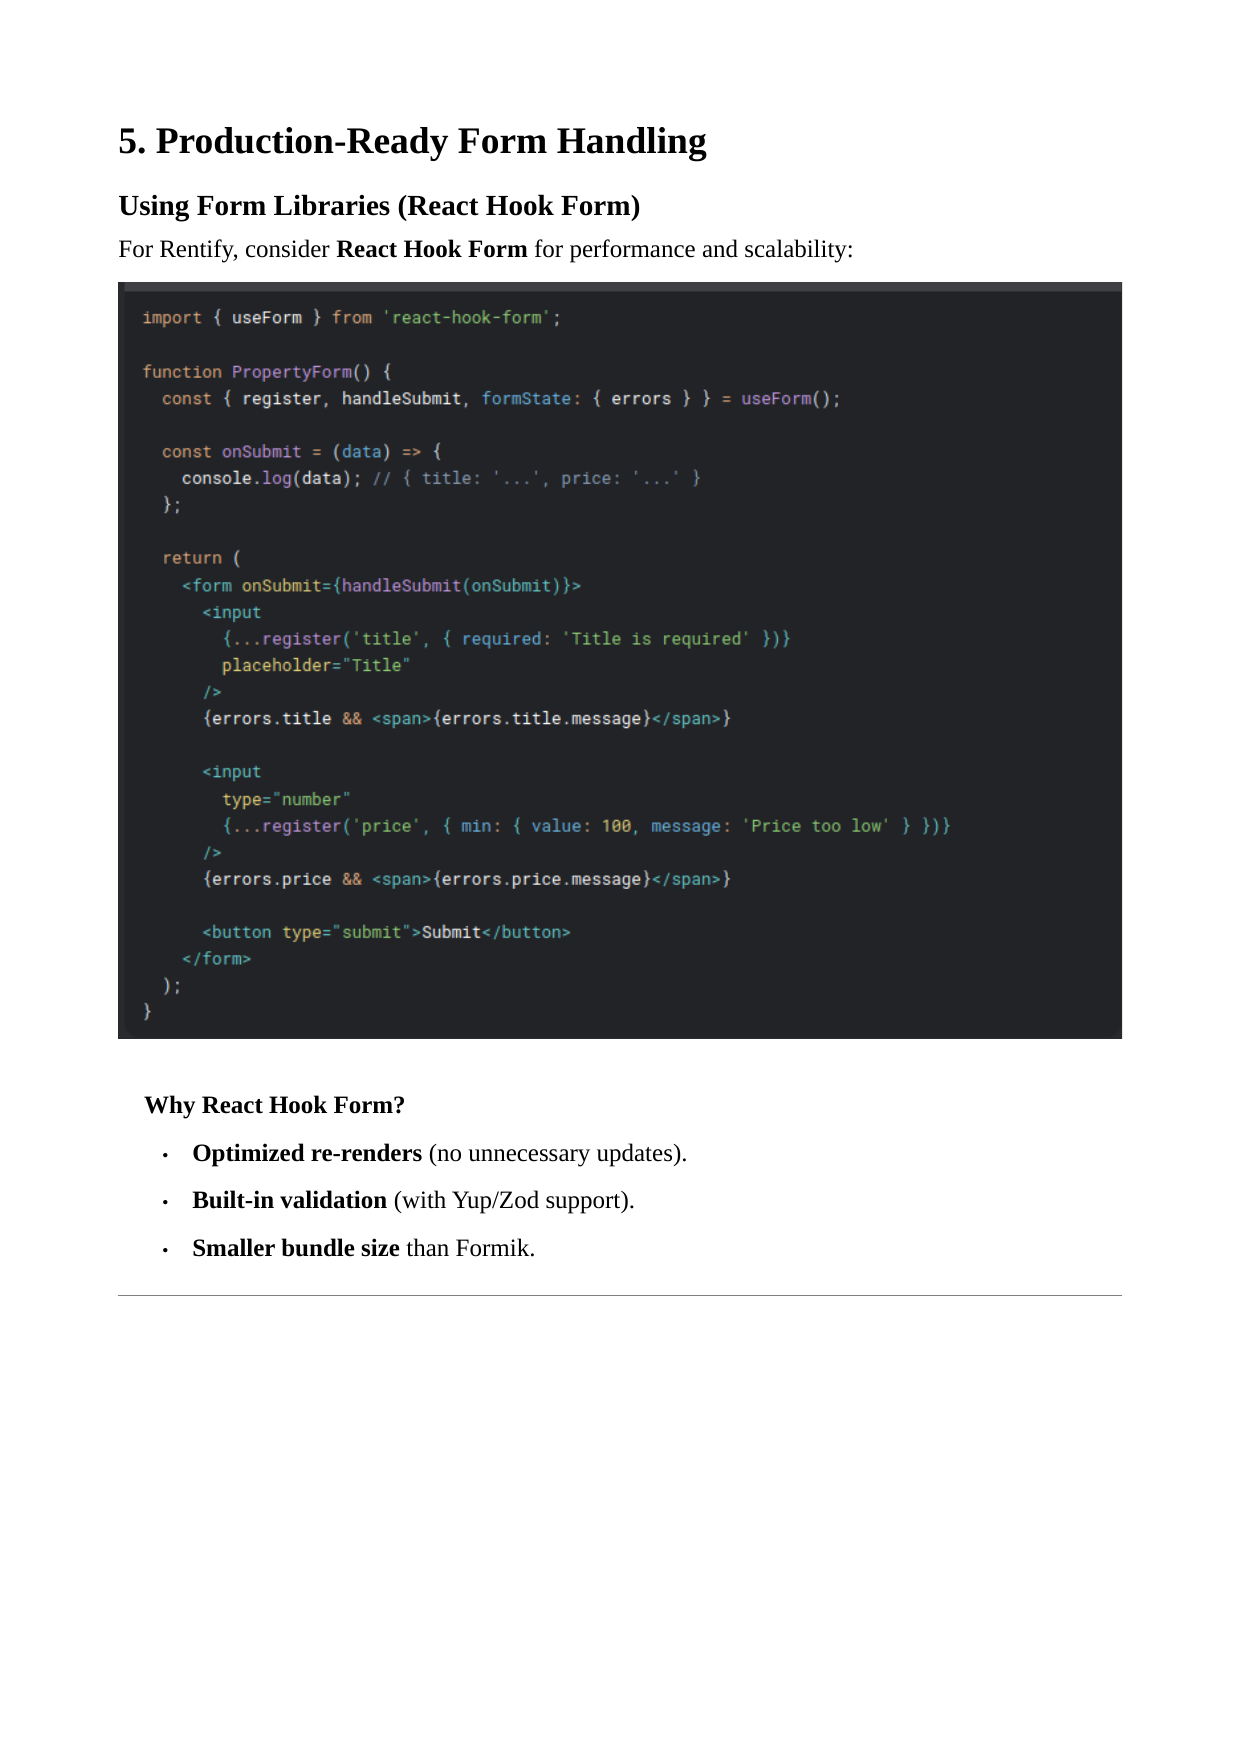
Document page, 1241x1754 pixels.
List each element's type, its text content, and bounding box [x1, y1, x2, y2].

list Smaller bundle size than Formik. [162, 1233, 1122, 1262]
text For Rentify, consider React Hook Form for performance and scalability: [118, 234, 1122, 263]
picture [118, 282, 1123, 1039]
subtitle Using Form Libraries (React Hook Form) [118, 188, 1122, 222]
subtitle 5. Production-Ready Form Handling [118, 118, 1122, 161]
text 🚀 Why React Hook Form? [118, 1090, 1122, 1119]
list Built-in validation (with Yup/Zod support). [162, 1185, 1122, 1214]
list Optimized re-renders (no unnecessary updates). [162, 1138, 1122, 1166]
